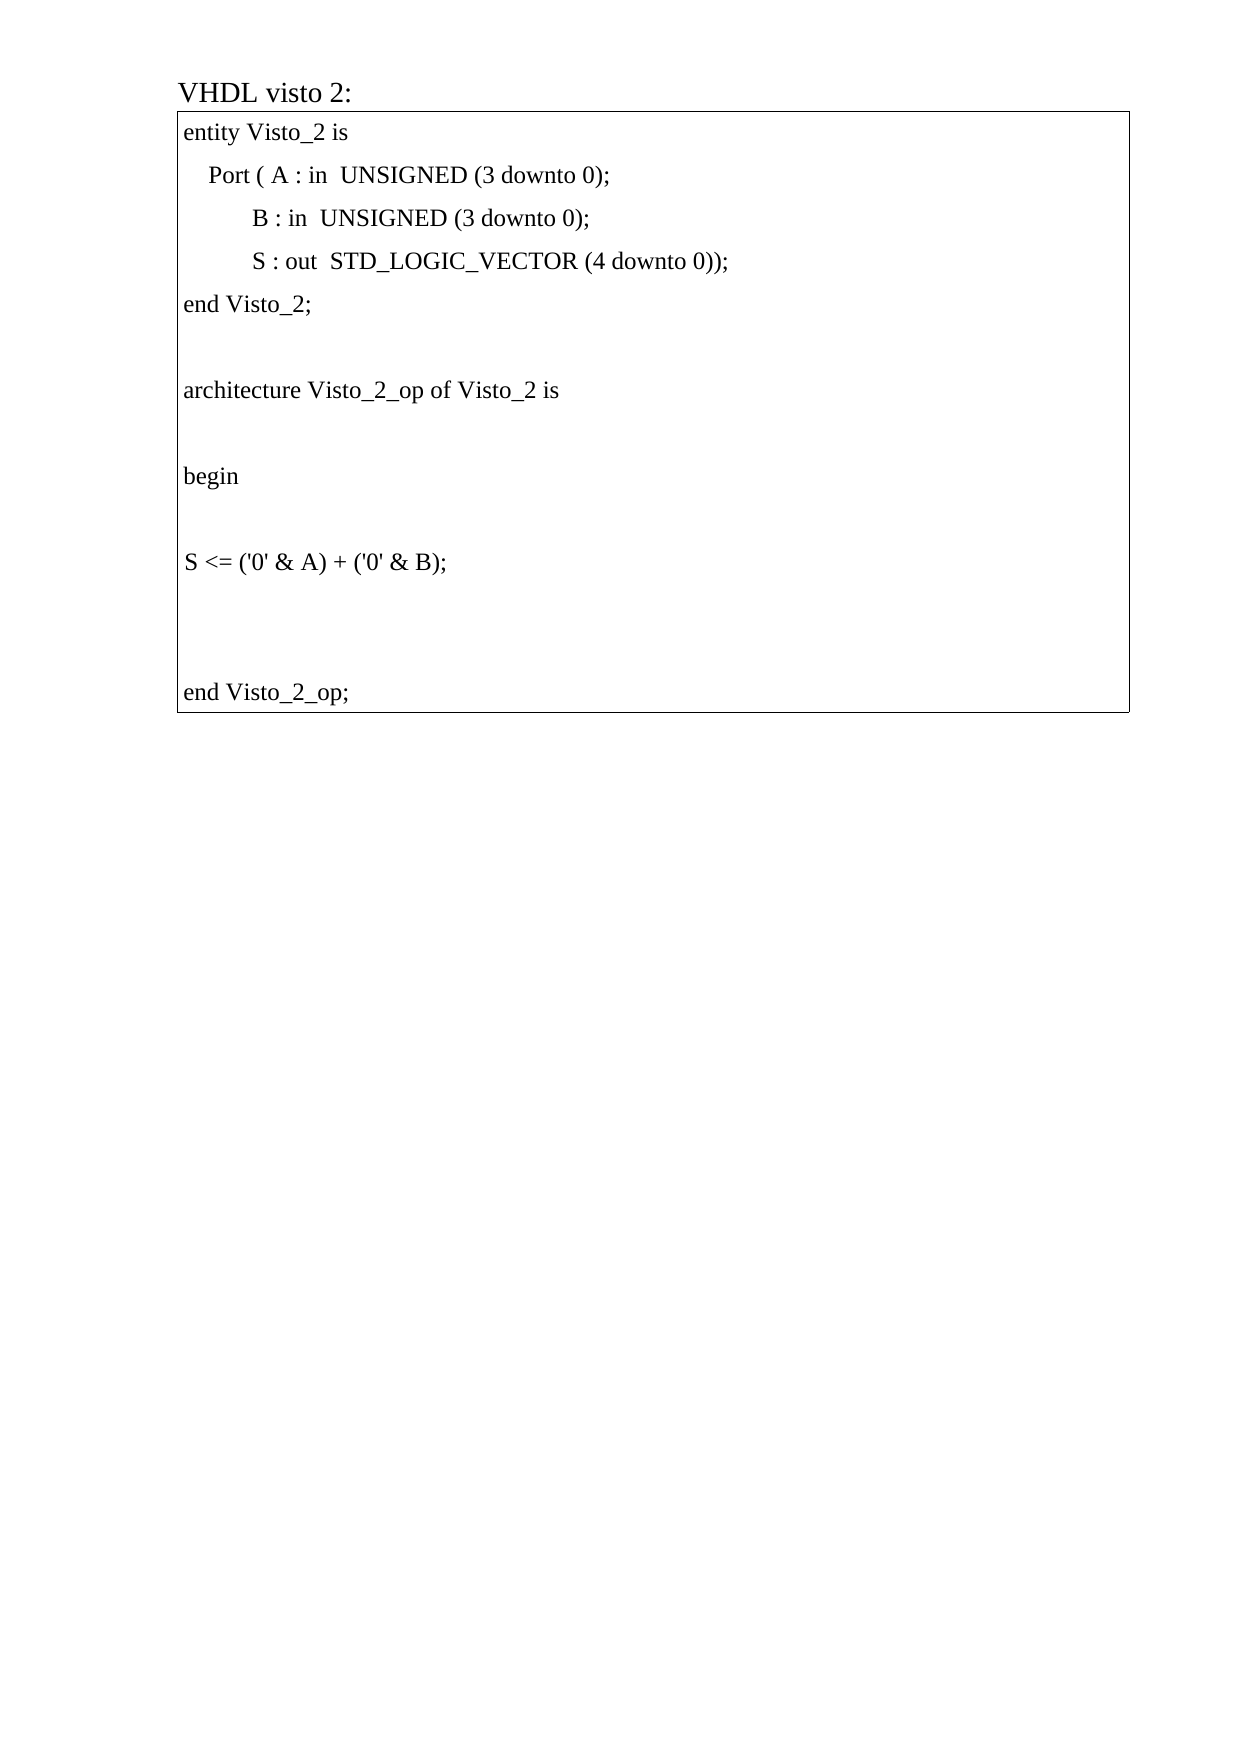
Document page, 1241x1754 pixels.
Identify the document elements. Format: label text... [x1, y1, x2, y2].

table_header entity Visto_2 is Port ( A : in UNSIGNED (3 downto 0); B : in UNSIGNED (3 downto 0); S : out STD_LOGIC_VECTOR (4 downto 0)); end Visto_2; architecture Visto_2_op of Visto_2 is begin S <= ('0' & A) + ('0' & B); end Visto_2_op; [178, 112, 1129, 712]
text VHDL visto 2: [177, 75, 1129, 108]
